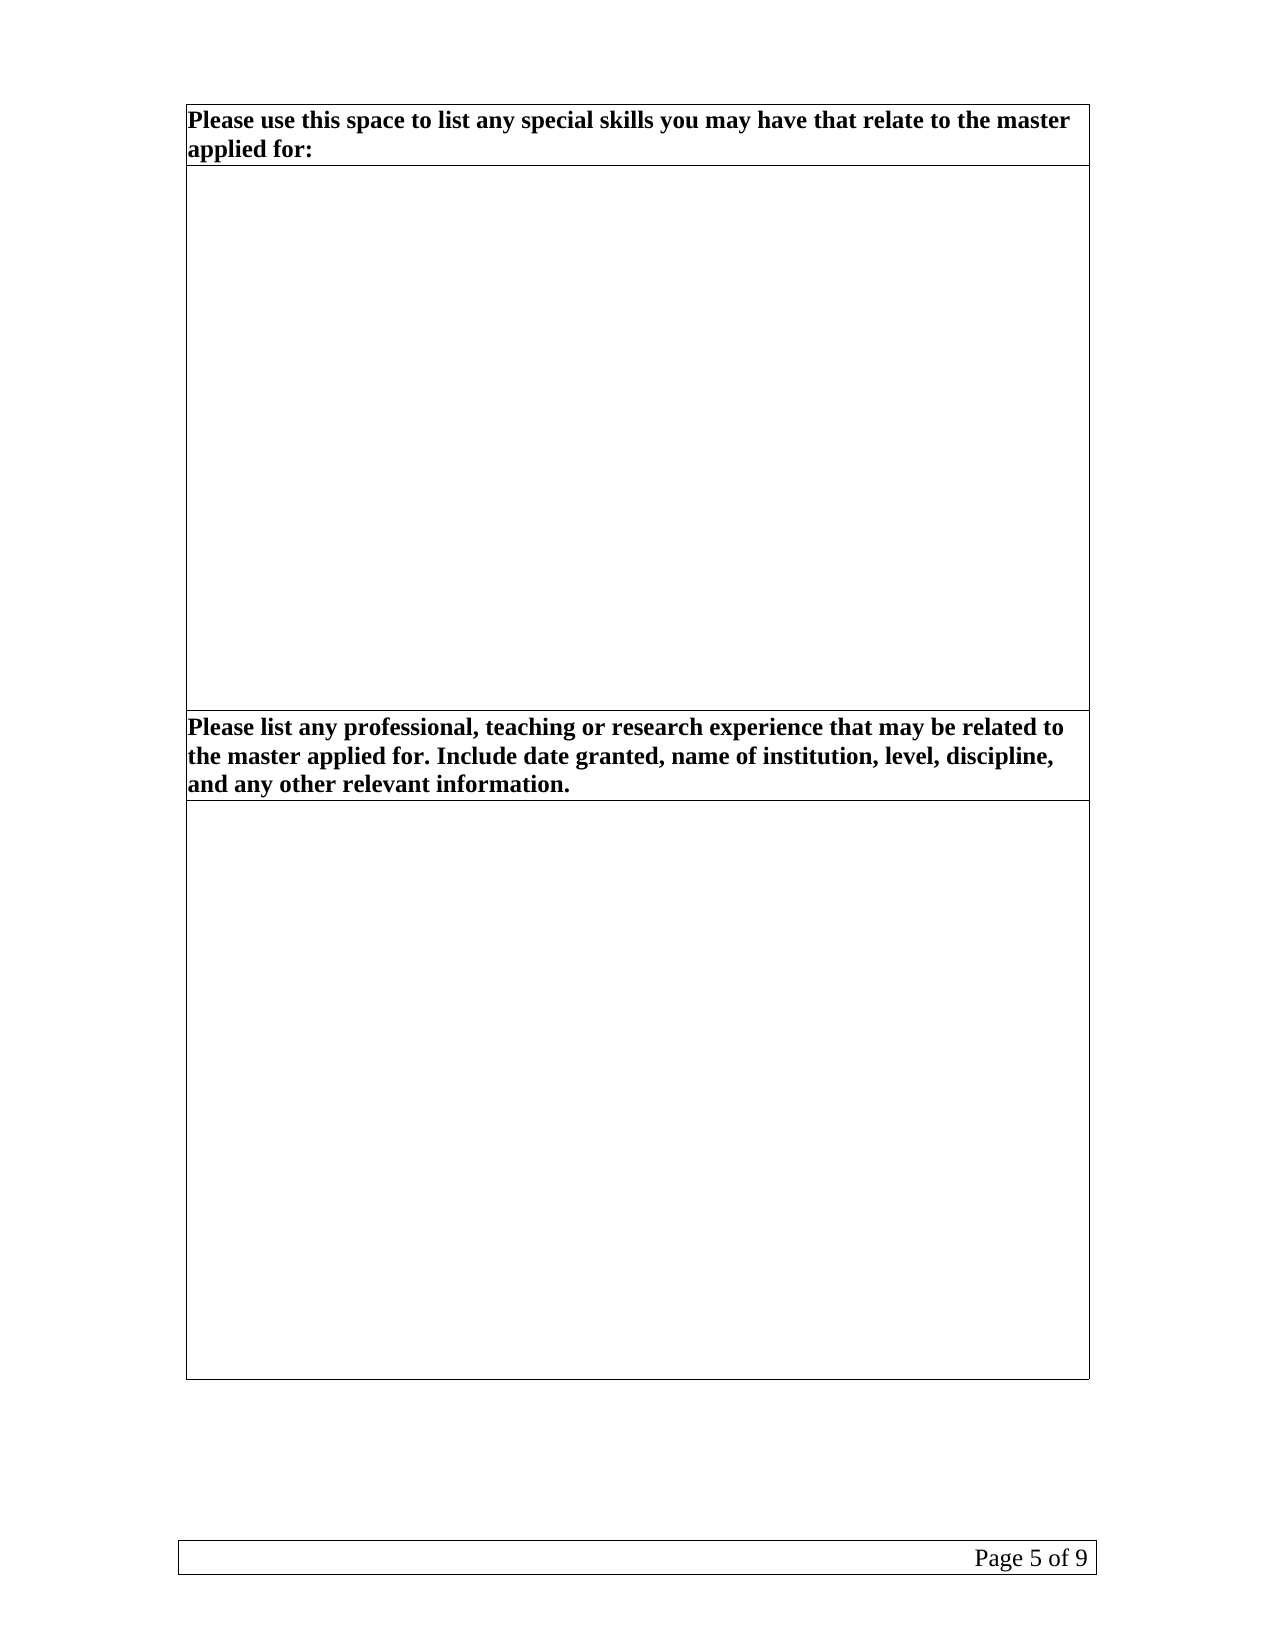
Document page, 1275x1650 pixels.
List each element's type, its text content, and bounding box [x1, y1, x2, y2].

table_cell Please list any professional, teaching or research experience that may be related to the master applied for. Include date granted, name of institution, level, discipline, and any other relevant information. [187, 711, 1089, 800]
table_header Please use this space to list any special skills you may have that relate to the master applied for: [187, 105, 1089, 165]
table_cell [187, 166, 1089, 710]
table_cell [187, 801, 1089, 1379]
